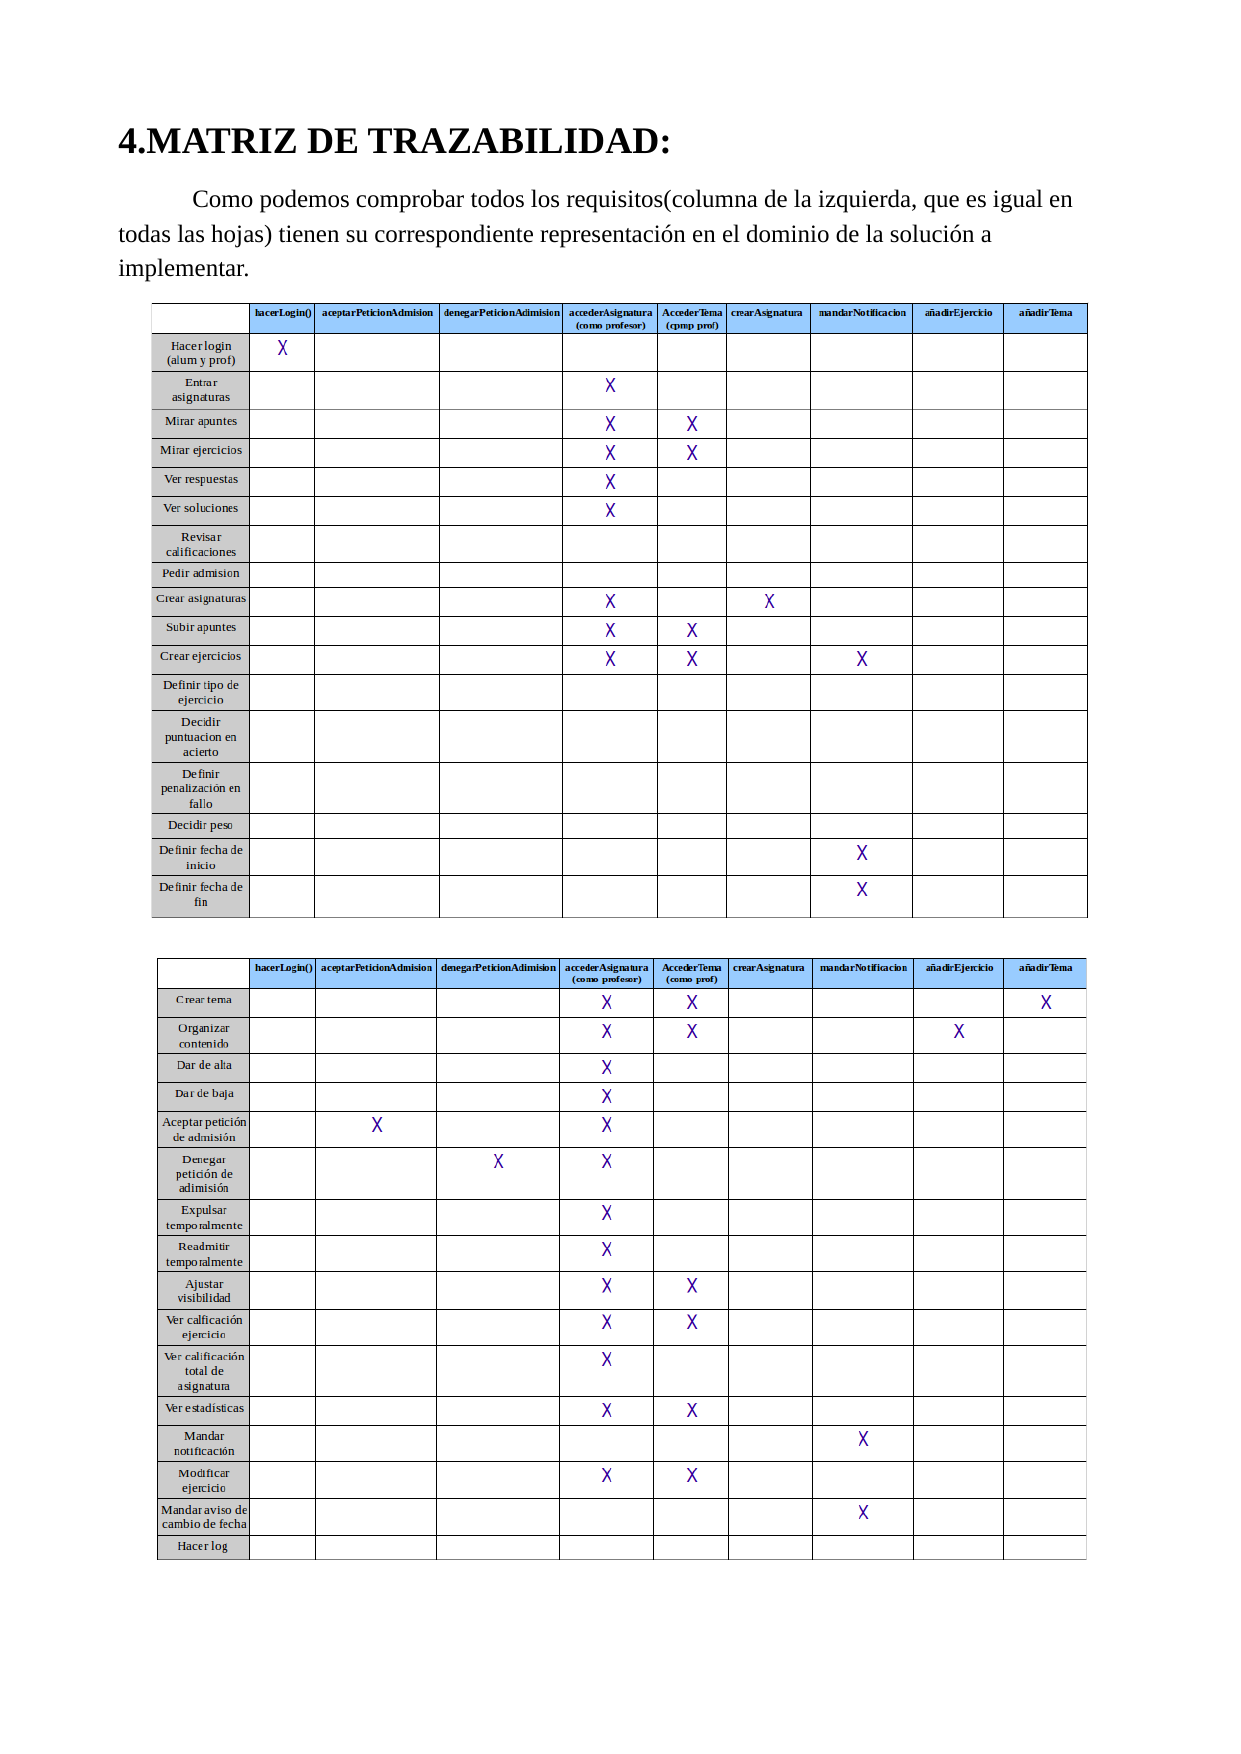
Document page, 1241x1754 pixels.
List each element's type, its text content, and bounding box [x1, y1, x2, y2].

picture [151, 302, 1089, 918]
text 4.MATRIZ DE TRAZABILIDAD: [118, 118, 1122, 161]
text Como podemos comprobar todos los requisitos(columna de la izquierda, que es igual en todas las hojas) tienen su correspondiente representación en el dominio de la solución a implementar. [118, 184, 1122, 282]
picture [157, 958, 1087, 1560]
